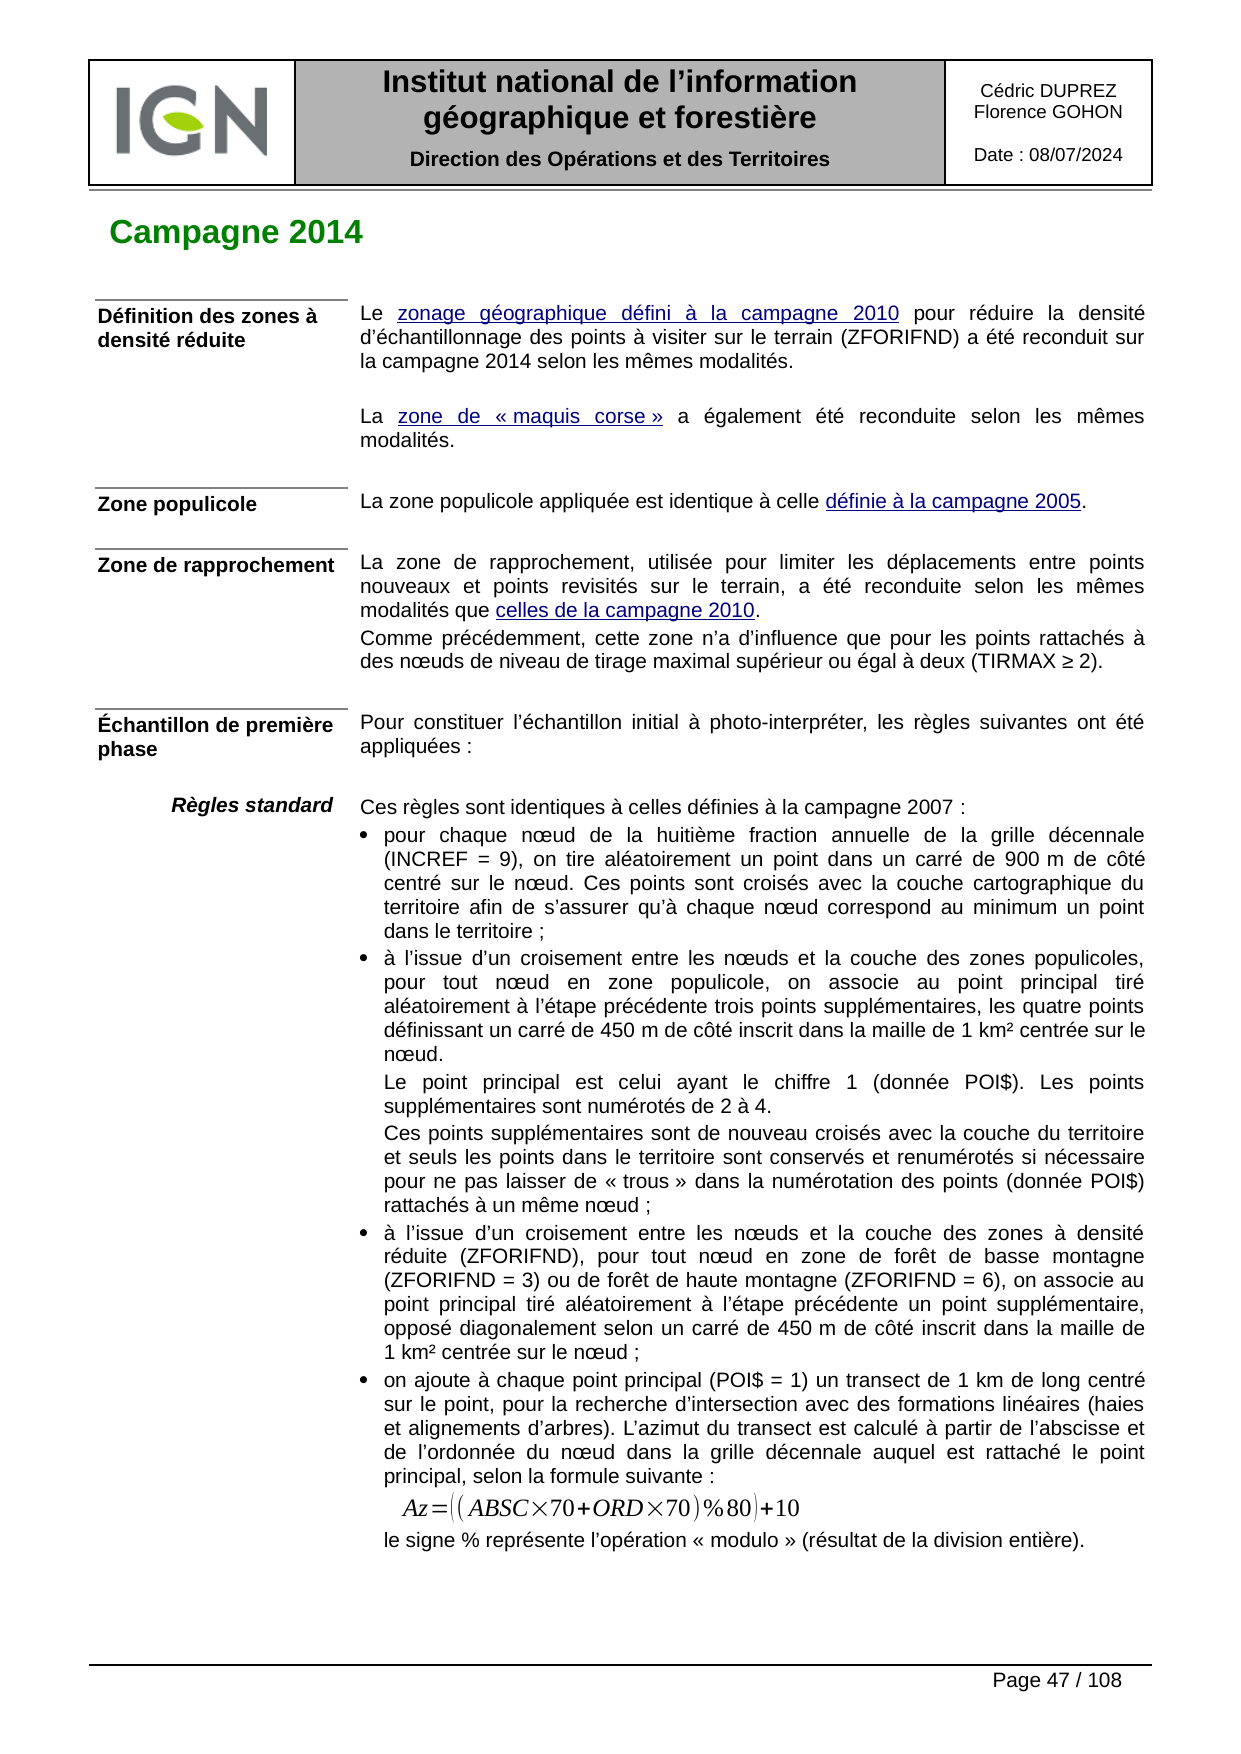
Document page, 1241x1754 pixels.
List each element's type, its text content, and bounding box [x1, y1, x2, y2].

table_cell Règles standard [89, 792, 354, 1585]
table_cell Échantillon de première phase [89, 707, 354, 792]
table_cell Pour constituer l’échantillon initial à photo-interpréter, les règles suivantes ont été appliquées : [354, 707, 1152, 792]
table_header Définition des zones à densité réduite [89, 298, 354, 485]
picture [91, 62, 293, 180]
table_cell Ces règles sont identiques à celles définies à la campagne 2007 : pour chaque nœud de la huitième fraction annuelle de la grille décennale (INCREF = 9), on tire aléatoirement un point dans un carré de 900 m de côté centré sur le nœud. Ces points sont croisés avec la couche cartographique du territoire afin de s’assurer qu’à chaque nœud correspond au minimum un point dans le territoire ; à l’issue d’un croisement entre les nœuds et la couche des zones populicoles, pour tout nœud en zone populicole, on associe au point principal tiré aléatoirement à l’étape précédente trois points supplémentaires, les quatre points définissant un carré de 450 m de côté inscrit dans la maille de 1 km² centrée sur le nœud. Le point principal est celui ayant le chiffre 1 (donnée POI$). Les points supplémentaires sont numérotés de 2 à 4. Ces points supplémentaires sont de nouveau croisés avec la couche du territoire et seuls les points dans le territoire sont conservés et renumérotés si nécessaire pour ne pas laisser de « trous » dans la numérotation des points (donnée POI$) rattachés à un même nœud ; à l’issue d’un croisement entre les nœuds et la couche des zones à densité réduite (ZFORIFND), pour tout nœud en zone de forêt de basse montagne (ZFORIFND = 3) ou de forêt de haute montagne (ZFORIFND = 6), on associe au point principal tiré aléatoirement à l’étape précédente un point supplémentaire, opposé diagonalement selon un carré de 450 m de côté inscrit dans la maille de 1 km² centrée sur le nœud ; on ajoute à chaque point principal (POI$ = 1) un transect de 1 km de long centré sur le point, pour la recherche d’intersection avec des formations linéaires (haies et alignements d’arbres). L’azimut du transect est calculé à partir de l’abscisse et de l’ordonnée du nœud dans la grille décennale auquel est rattaché le point principal, selon la formule suivante : le signe % représente l’opération « modulo » (résultat de la division entière). [354, 792, 1152, 1585]
table_cell Zone populicole [89, 485, 354, 546]
table_header Le zonage géographique défini à la campagne 2010 pour réduire la densité d’échantillonnage des points à visiter sur le terrain (ZFORIFND) a été reconduit sur la campagne 2014 selon les mêmes modalités. La zone de « maquis corse » a également été reconduite selon les mêmes modalités. [354, 298, 1152, 485]
table_cell La zone populicole appliquée est identique à celle définie à la campagne 2005. [354, 485, 1152, 546]
table_cell Zone de rapprochement [89, 546, 354, 707]
subtitle Campagne 2014 [88, 190, 1152, 271]
table_cell La zone de rapprochement, utilisée pour limiter les déplacements entre points nouveaux et points revisités sur le terrain, a été reconduite selon les mêmes modalités que celles de la campagne 2010. Comme précédemment, cette zone n’a d’influence que pour les points rattachés à des nœuds de niveau de tirage maximal supérieur ou égal à deux (TIRMAX ≥ 2). [354, 546, 1152, 707]
